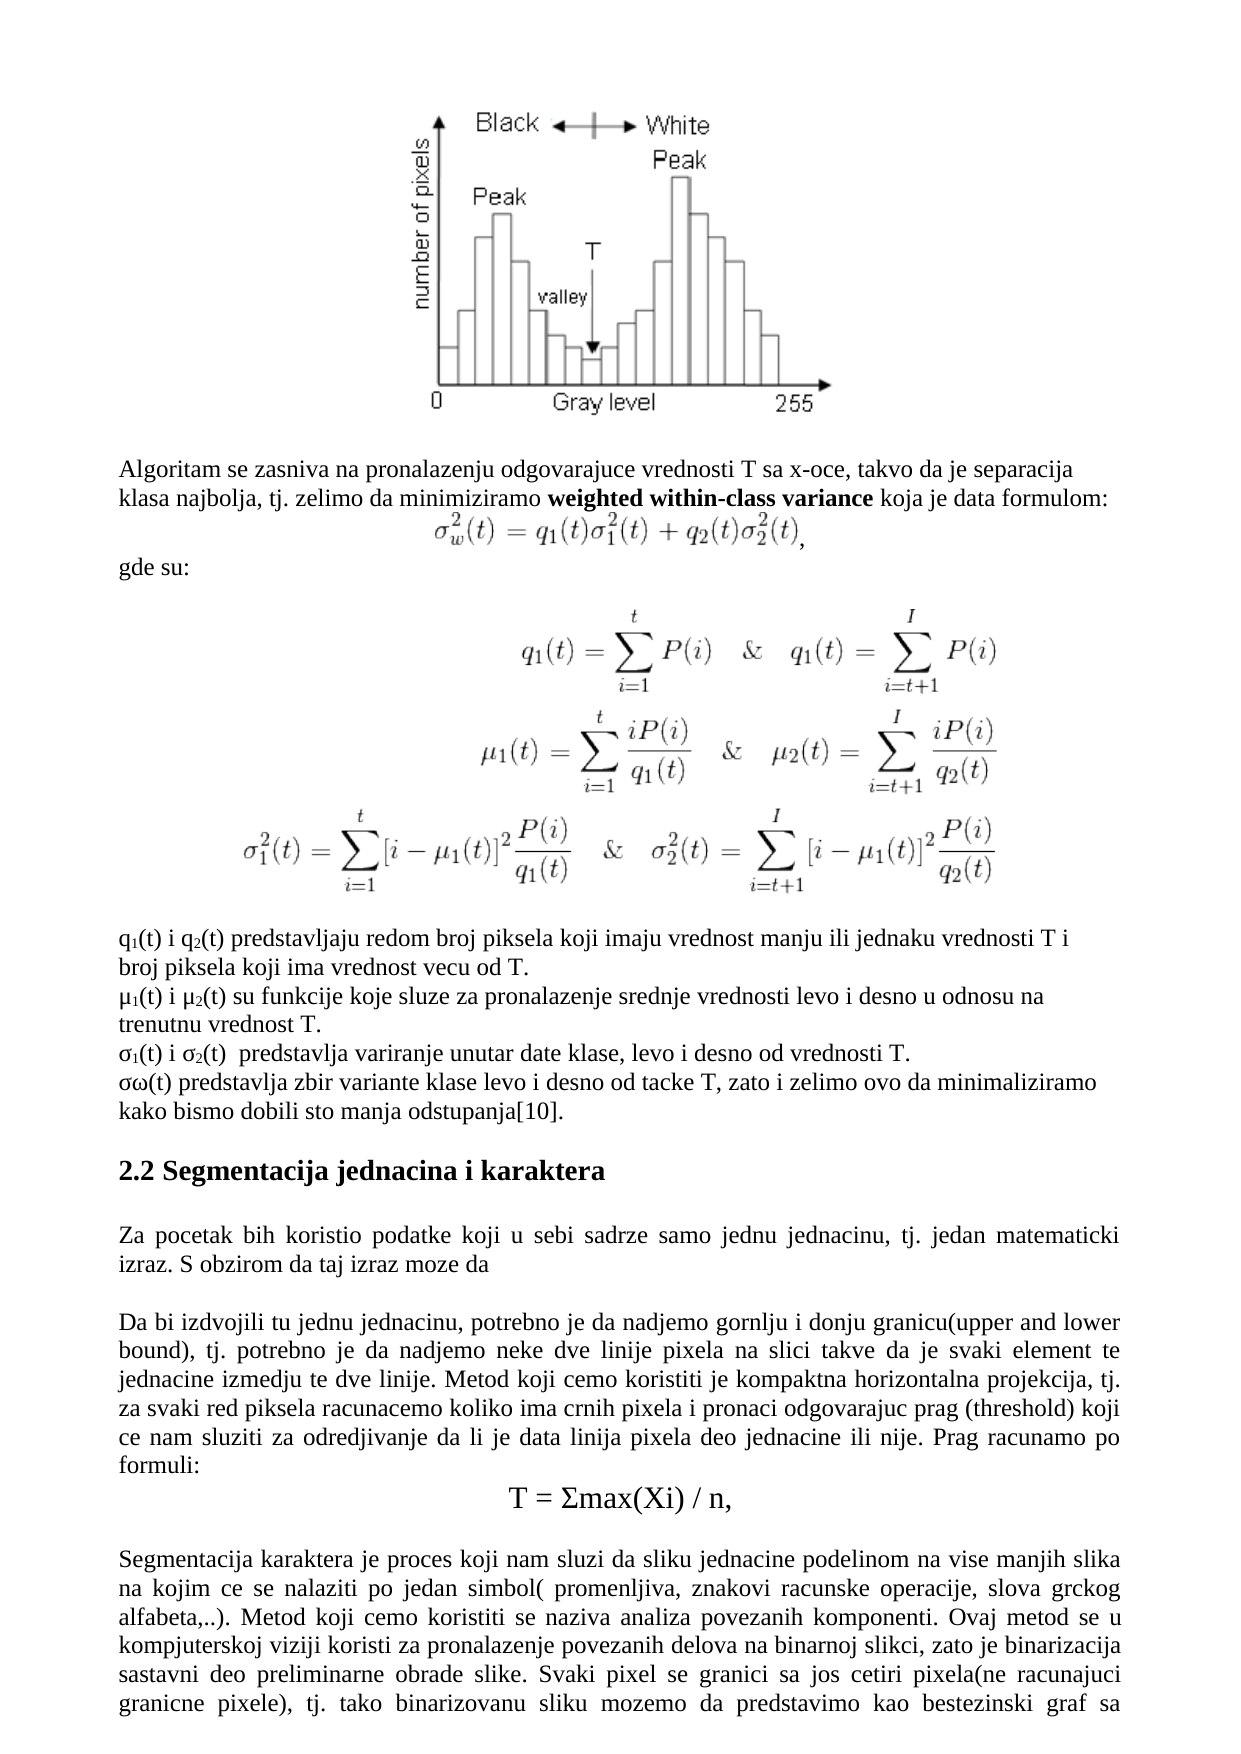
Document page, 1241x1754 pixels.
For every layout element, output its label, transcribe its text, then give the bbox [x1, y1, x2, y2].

picture [435, 512, 799, 547]
text Segmentacija karaktera je proces koji nam sluzi da sliku jednacine podelinom na vise manjih slika na kojim ce se nalaziti po jedan simbol( promenljiva, znakovi racunske operacije, slova grckog alfabeta,..). Metod koji cemo koristiti se naziva analiza povezanih komponenti. Ovaj metod se u kompjuterskoj viziji koristi za pronalazenje povezanih delova na binarnoj slikci, zato je binarizacija sastavni deo preliminarne obrade slike. Svaki pixel se granici sa jos cetiri pixela(ne racunajuci granicne pixele), tj. tako binarizovanu sliku mozemo da predstavimo kao bestezinski graf sa [118, 1544, 1122, 1717]
text Algoritam se zasniva na pronalazenju odgovarajuce vrednosti T sa x-oce, takvo da je separacija klasa najbolja, tj. zelimo da minimiziramo weighted within-class variance koja je data formulom: [118, 454, 1122, 512]
text σω(t) predstavlja zbir variante klase levo i desno od tacke T, zato i zelimo ovo da minimaliziramo kako bismo dobili sto manja odstupanja[10]. [118, 1067, 1122, 1125]
text μ1(t) i μ2(t) su funkcije koje sluze za pronalazenje srednje vrednosti levo i desno u odnosu na trenutnu vrednost T. [118, 981, 1122, 1038]
subtitle T = Σmax(Xi) / n, [416, 1479, 825, 1515]
text q1(t) i q2(t) predstavljaju redom broj piksela koji imaju vrednost manju ili jednaku vrednosti T i broj piksela koji ima vrednost vecu od T. [118, 923, 1122, 981]
text σ1(t) i σ2(t) predstavlja variranje unutar date klase, levo i desno od vrednosti T. [118, 1038, 1122, 1067]
text Da bi izdvojili tu jednu jednacinu, potrebno je da nadjemo gornlju i donju granicu(upper and lower bound), tj. potrebno je da nadjemo neke dve linije pixela na slici takve da je svaki element te jednacine izmedju te dve linije. Metod koji cemo koristiti je kompaktna horizontalna projekcija, tj. za svaki red piksela racunacemo koliko ima crnih pixela i pronaci odgovarajuc prag (threshold) koji ce nam sluziti za odredjivanje da li je data linija pixela deo jednacine ili nije. Prag racunamo po formuli: [118, 1307, 1122, 1479]
text , [118, 512, 1122, 552]
picture [243, 609, 997, 895]
subtitle Segmentacija jednacina i karaktera [118, 1153, 1134, 1187]
picture [404, 108, 836, 423]
text Za pocetak bih koristio podatke koji u sebi sadrze samo jednu jednacinu, tj. jedan matematicki izraz. S obzirom da taj izraz moze da [118, 1221, 1121, 1278]
text gde su: [118, 552, 1122, 581]
